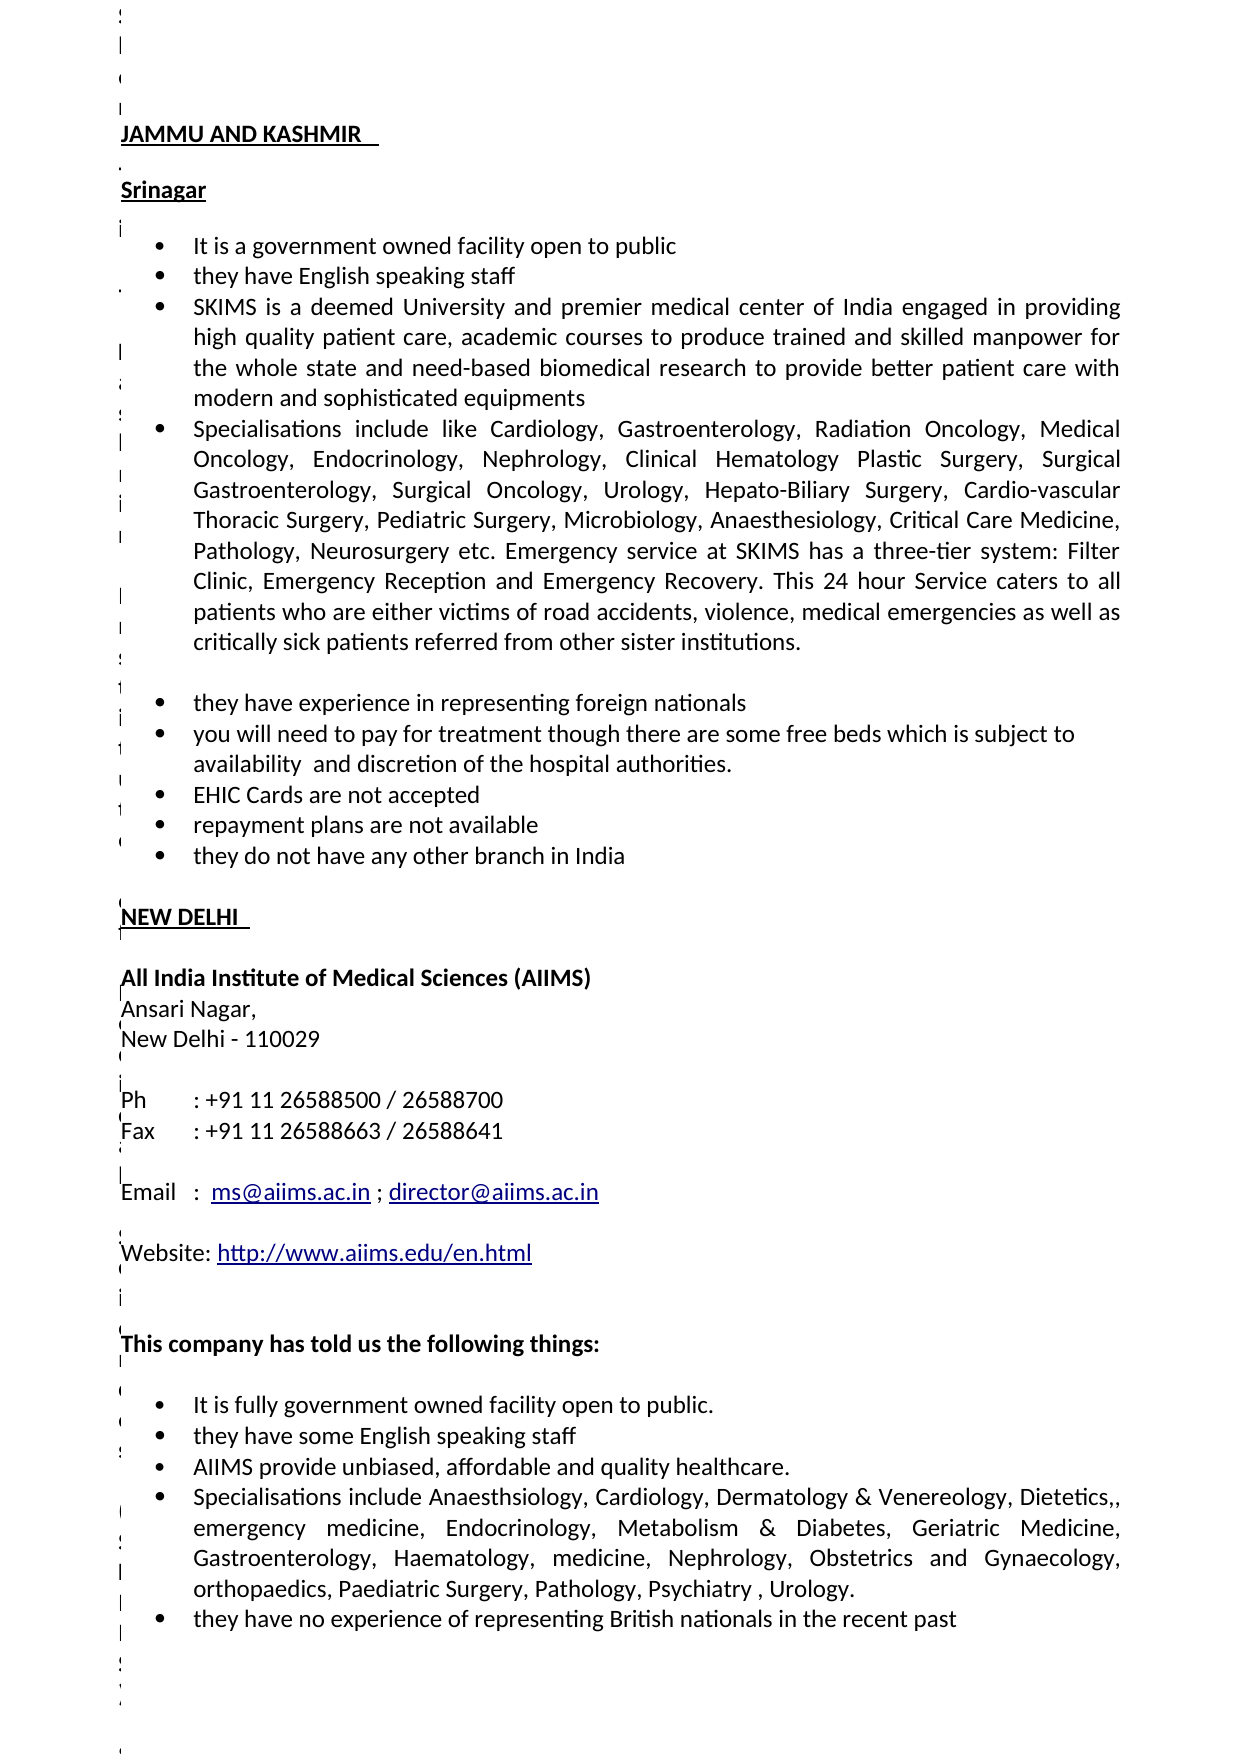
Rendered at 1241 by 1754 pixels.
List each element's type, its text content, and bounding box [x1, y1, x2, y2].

list SKIMS is a deemed University and premier medical center of India engaged in providing high quality patient care, academic courses to produce trained and skilled manpower for the whole state and need-based biomedical research to provide better patient care with modern and sophisticated equipments [156, 291, 1122, 413]
text This company has told us the following things: [121, 1328, 1122, 1359]
list they have English speaking staff [156, 260, 1122, 291]
text New Delhi - 110029 [121, 1023, 1122, 1054]
text JAMMU AND KASHMIR [121, 118, 1122, 149]
text Fax : +91 11 26588663 / 26588641 [121, 1115, 1122, 1145]
text Website: http://www.aiims.edu/en.html [121, 1237, 1122, 1267]
text Srinagar [121, 174, 1122, 204]
list It is a government owned facility open to public [156, 230, 1122, 260]
list repayment plans are not available [156, 810, 1122, 840]
text NEW DELHI [121, 901, 1122, 932]
list EHIC Cards are not accepted [156, 779, 1122, 810]
text Ph : +91 11 26588500 / 26588700 [121, 1084, 1122, 1115]
list It is fully government owned facility open to public. [156, 1389, 1122, 1420]
list Specialisations include Anaesthsiology, Cardiology, Dermatology & Venereology, Dietetics,, emergency medicine, Endocrinology, Metabolism & Diabetes, Geriatric Medicine, Gastroenterology, Haematology, medicine, Nephrology, Obstetrics and Gynaecology, orthopaedics, Paediatric Surgery, Pathology, Psychiatry , Urology. [156, 1481, 1122, 1603]
list AIIMS provide unbiased, affordable and quality healthcare. [156, 1451, 1122, 1481]
list they do not have any other branch in India [156, 840, 1122, 871]
text All India Institute of Medical Sciences (AIIMS) Ansari Nagar, [121, 962, 1122, 1023]
text Email : ms@aiims.ac.in ; director@aiims.ac.in [121, 1176, 1122, 1206]
list they have experience in representing foreign nationals [156, 688, 1122, 718]
list you will need to pay for treatment though there are some free beds which is subject to availability and discretion of the hospital authorities. [156, 718, 1122, 779]
list they have some English speaking staff [156, 1420, 1122, 1451]
list Specialisations include like Cardiology, Gastroenterology, Radiation Oncology, Medical Oncology, Endocrinology, Nephrology, Clinical Hematology Plastic Surgery, Surgical Gastroenterology, Surgical Oncology, Urology, Hepato-Biliary Surgery, Cardio-vascular Thoracic Surgery, Pediatric Surgery, Microbiology, Anaesthesiology, Critical Care Medicine, Pathology, Neurosurgery etc. Emergency service at SKIMS has a three-tier system: Filter Clinic, Emergency Reception and Emergency Recovery. This 24 hour Service caters to all patients who are either victims of road accidents, violence, medical emergencies as well as critically sick patients referred from other sister institutions. [156, 413, 1122, 657]
list they have no experience of representing British nationals in the recent past [156, 1603, 1122, 1634]
